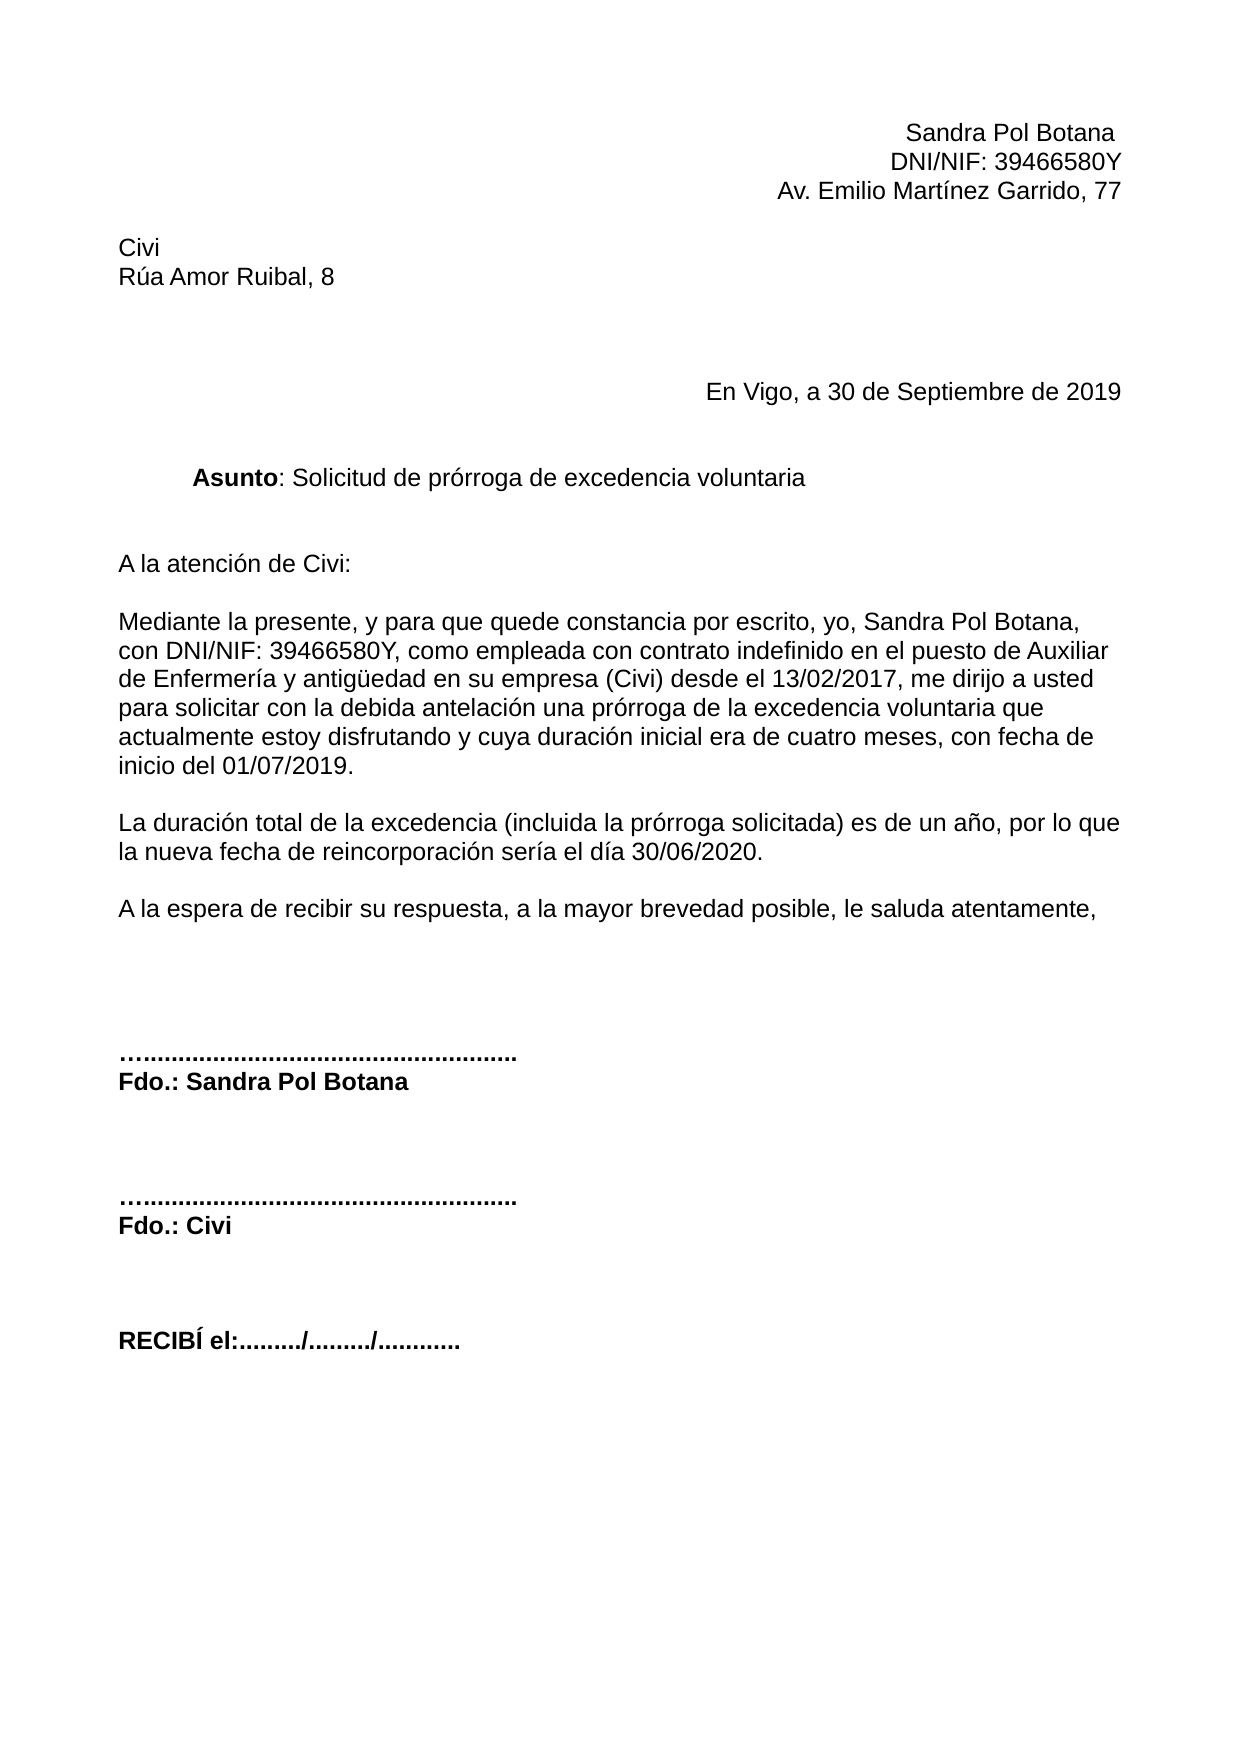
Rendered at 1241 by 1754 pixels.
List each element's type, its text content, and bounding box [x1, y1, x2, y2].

text Fdo.: Civi [118, 1211, 1122, 1239]
text Fdo.: Sandra Pol Botana [118, 1067, 1122, 1096]
text Sandra Pol Botana [118, 118, 1122, 147]
text A la atención de Civi: [118, 549, 1122, 578]
text RECIBÍ el:........./........./............ [118, 1326, 1122, 1354]
text Rúa Amor Ruibal, 8 [118, 262, 1122, 291]
text A la espera de recibir su respuesta, a la mayor brevedad posible, le saluda atentamente, [118, 894, 1122, 923]
text …...................................................... [118, 1182, 1122, 1211]
text Mediante la presente, y para que quede constancia por escrito, yo, Sandra Pol Botana, con DNI/NIF: 39466580Y, como empleada con contrato indefinido en el puesto de Auxiliar de Enfermería y antigüedad en su empresa (Civi) desde el 13/02/2017, me dirijo a usted para solicitar con la debida antelación una prórroga de la excedencia voluntaria que actualmente estoy disfrutando y cuya duración inicial era de cuatro meses, con fecha de inicio del 01/07/2019. [118, 607, 1122, 779]
text La duración total de la excedencia (incluida la prórroga solicitada) es de un año, por lo que la nueva fecha de reincorporación sería el día 30/06/2020. [118, 808, 1122, 866]
text Asunto: Solicitud de prórroga de excedencia voluntaria [118, 463, 1122, 492]
text Av. Emilio Martínez Garrido, 77 [118, 176, 1122, 204]
text Civi [118, 233, 1122, 262]
text DNI/NIF: 39466580Y [118, 147, 1122, 176]
text En Vigo, a 30 de Septiembre de 2019 [118, 377, 1122, 406]
text …...................................................... [118, 1038, 1122, 1067]
